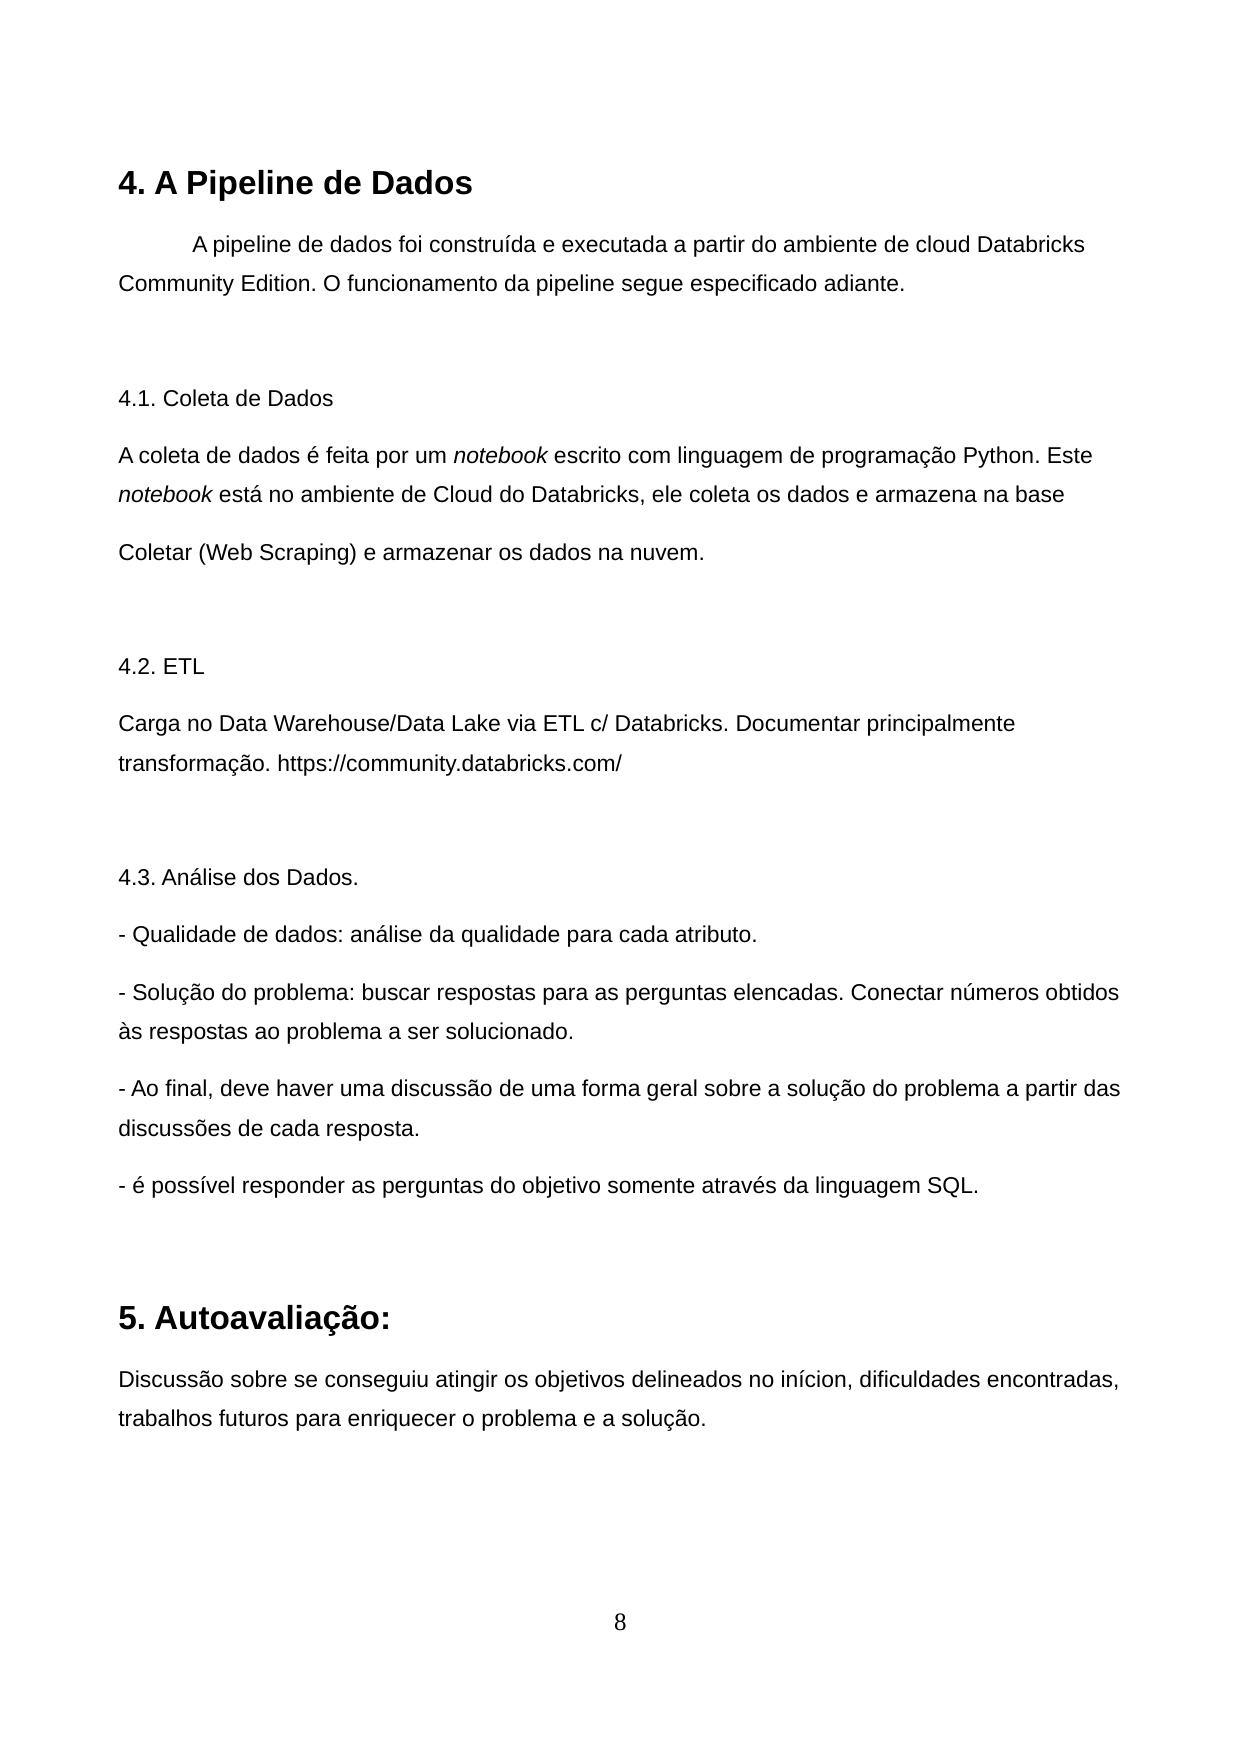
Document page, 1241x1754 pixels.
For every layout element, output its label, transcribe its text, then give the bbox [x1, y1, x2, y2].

text - Solução do problema: buscar respostas para as perguntas elencadas. Conectar números obtidos às respostas ao problema a ser solucionado. [118, 978, 1122, 1044]
text A coleta de dados é feita por um notebook escrito com linguagem de programação Python. Este notebook está no ambiente de Cloud do Databricks, ele coleta os dados e armazena na base [118, 442, 1122, 508]
text 4.1. Coleta de Dados [118, 385, 1122, 411]
subtitle 4. A Pipeline de Dados [118, 163, 1122, 201]
text Coletar (Web Scraping) e armazenar os dados na nuvem. [118, 539, 1122, 565]
text - Ao final, deve haver uma discussão de uma forma geral sobre a solução do problema a partir das discussões de cada resposta. [118, 1075, 1122, 1141]
text A pipeline de dados foi construída e executada a partir do ambiente de cloud Databricks Community Edition. O funcionamento da pipeline segue especificado adiante. [118, 231, 1122, 297]
subtitle 5. Autoavaliação: [118, 1298, 1122, 1336]
text Discussão sobre se conseguiu atingir os objetivos delineados no inícion, dificuldades encontradas, trabalhos futuros para enriquecer o problema e a solução. [118, 1366, 1122, 1432]
text - é possível responder as perguntas do objetivo somente através da linguagem SQL. [118, 1172, 1122, 1198]
text 4.2. ETL [118, 653, 1122, 679]
text 4.3. Análise dos Dados. [118, 864, 1122, 890]
text Carga no Data Warehouse/Data Lake via ETL c/ Databricks. Documentar principalmente transformação. https://community.databricks.com/ [118, 710, 1122, 776]
text - Qualidade de dados: análise da qualidade para cada atributo. [118, 921, 1122, 948]
